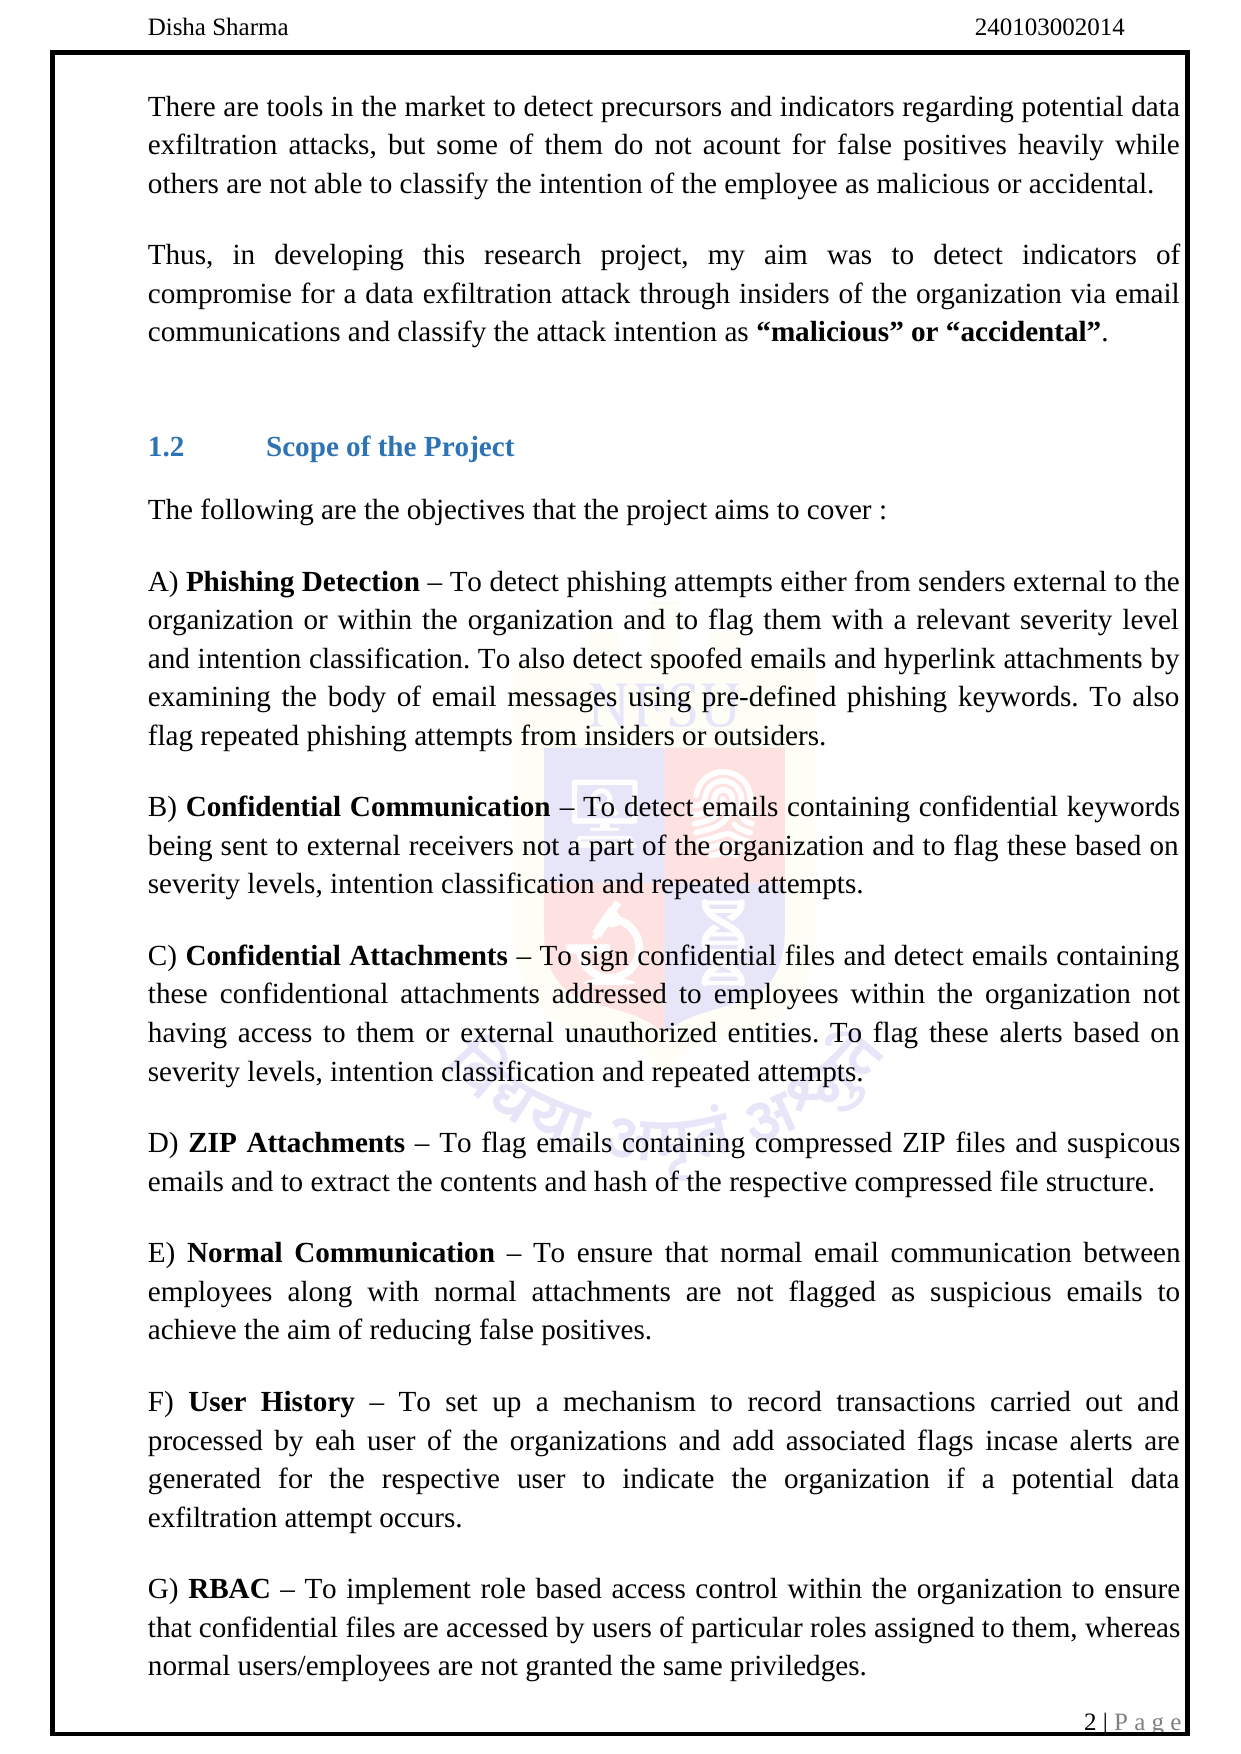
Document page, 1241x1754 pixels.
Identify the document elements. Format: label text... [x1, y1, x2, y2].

text E) Normal Communication – To ensure that normal email communication between employees along with normal attachments are not flagged as suspicious emails to achieve the aim of reducing false positives. [148, 1235, 1181, 1346]
text C) Confidential Attachments – To sign confidential files and detect emails containing these confidentional attachments addressed to employees within the organization not having access to them or external unauthorized entities. To flag these alerts based on severity levels, intention classification and repeated attempts. [148, 938, 1181, 1087]
text D) ZIP Attachments – To flag emails containing compressed ZIP files and suspicous emails and to extract the contents and hash of the respective compressed file structure. [148, 1125, 1181, 1197]
text Thus, in developing this research project, my aim was to detect indicators of compromise for a data exfiltration attack through insiders of the organization via email communications and classify the attack intention as “malicious” or “accidental”. [148, 237, 1181, 348]
subtitle Scope of the Project [148, 429, 1181, 462]
text F) User History – To set up a mechanism to record transactions carried out and processed by eah user of the organizations and add associated flags incase alerts are generated for the respective user to indicate the organization if a potential data exfiltration attempt occurs. [148, 1384, 1181, 1533]
text B) Confidential Communication – To detect emails containing confidential keywords being sent to external receivers not a part of the organization and to flag these based on severity levels, intention classification and repeated attempts. [148, 789, 1181, 900]
text There are tools in the market to detect precursors and indicators regarding potential data exfiltration attacks, but some of them do not acount for false positives heavily while others are not able to classify the intention of the employee as malicious or accidental. [148, 89, 1181, 199]
text The following are the objectives that the project aims to cover : [148, 492, 1181, 526]
text G) RBAC – To implement role based access control within the organization to ensure that confidential files are accessed by users of particular roles assigned to them, whereas normal users/employees are not granted the same priviledges. [148, 1571, 1181, 1682]
text A) Phishing Detection – To detect phishing attempts either from senders external to the organization or within the organization and to flag them with a relevant severity level and intention classification. To also detect spoofed emails and hyperlink attachments by examining the body of email messages using pre-defined phishing keywords. To also flag repeated phishing attempts from insiders or outsiders. [148, 564, 1181, 751]
